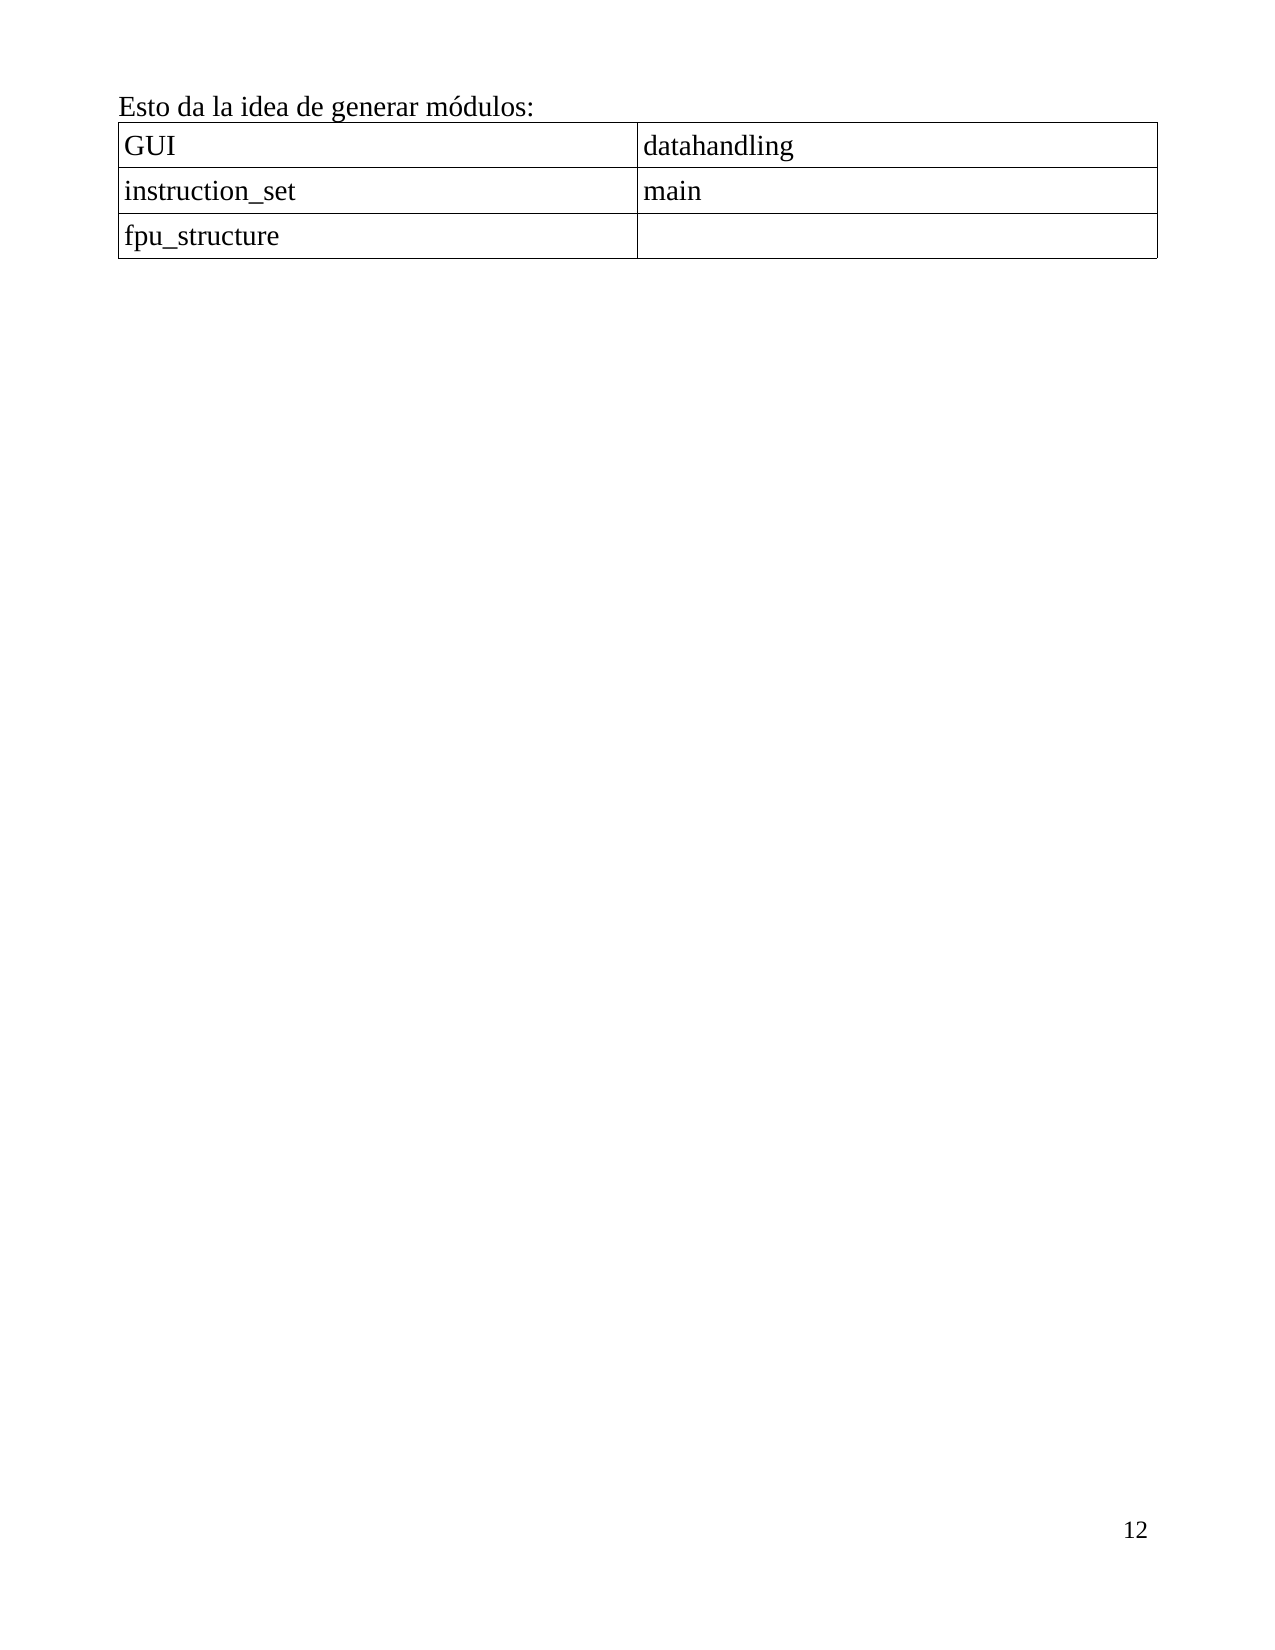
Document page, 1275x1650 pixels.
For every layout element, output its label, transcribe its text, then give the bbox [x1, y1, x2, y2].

table_header datahandling [638, 123, 1157, 167]
table_cell [638, 214, 1157, 257]
table_cell main [638, 168, 1157, 212]
text Esto da la idea de generar módulos: [118, 89, 1157, 122]
table_cell instruction_set [119, 168, 637, 212]
table_header GUI [119, 123, 637, 167]
table_cell fpu_structure [119, 214, 637, 257]
